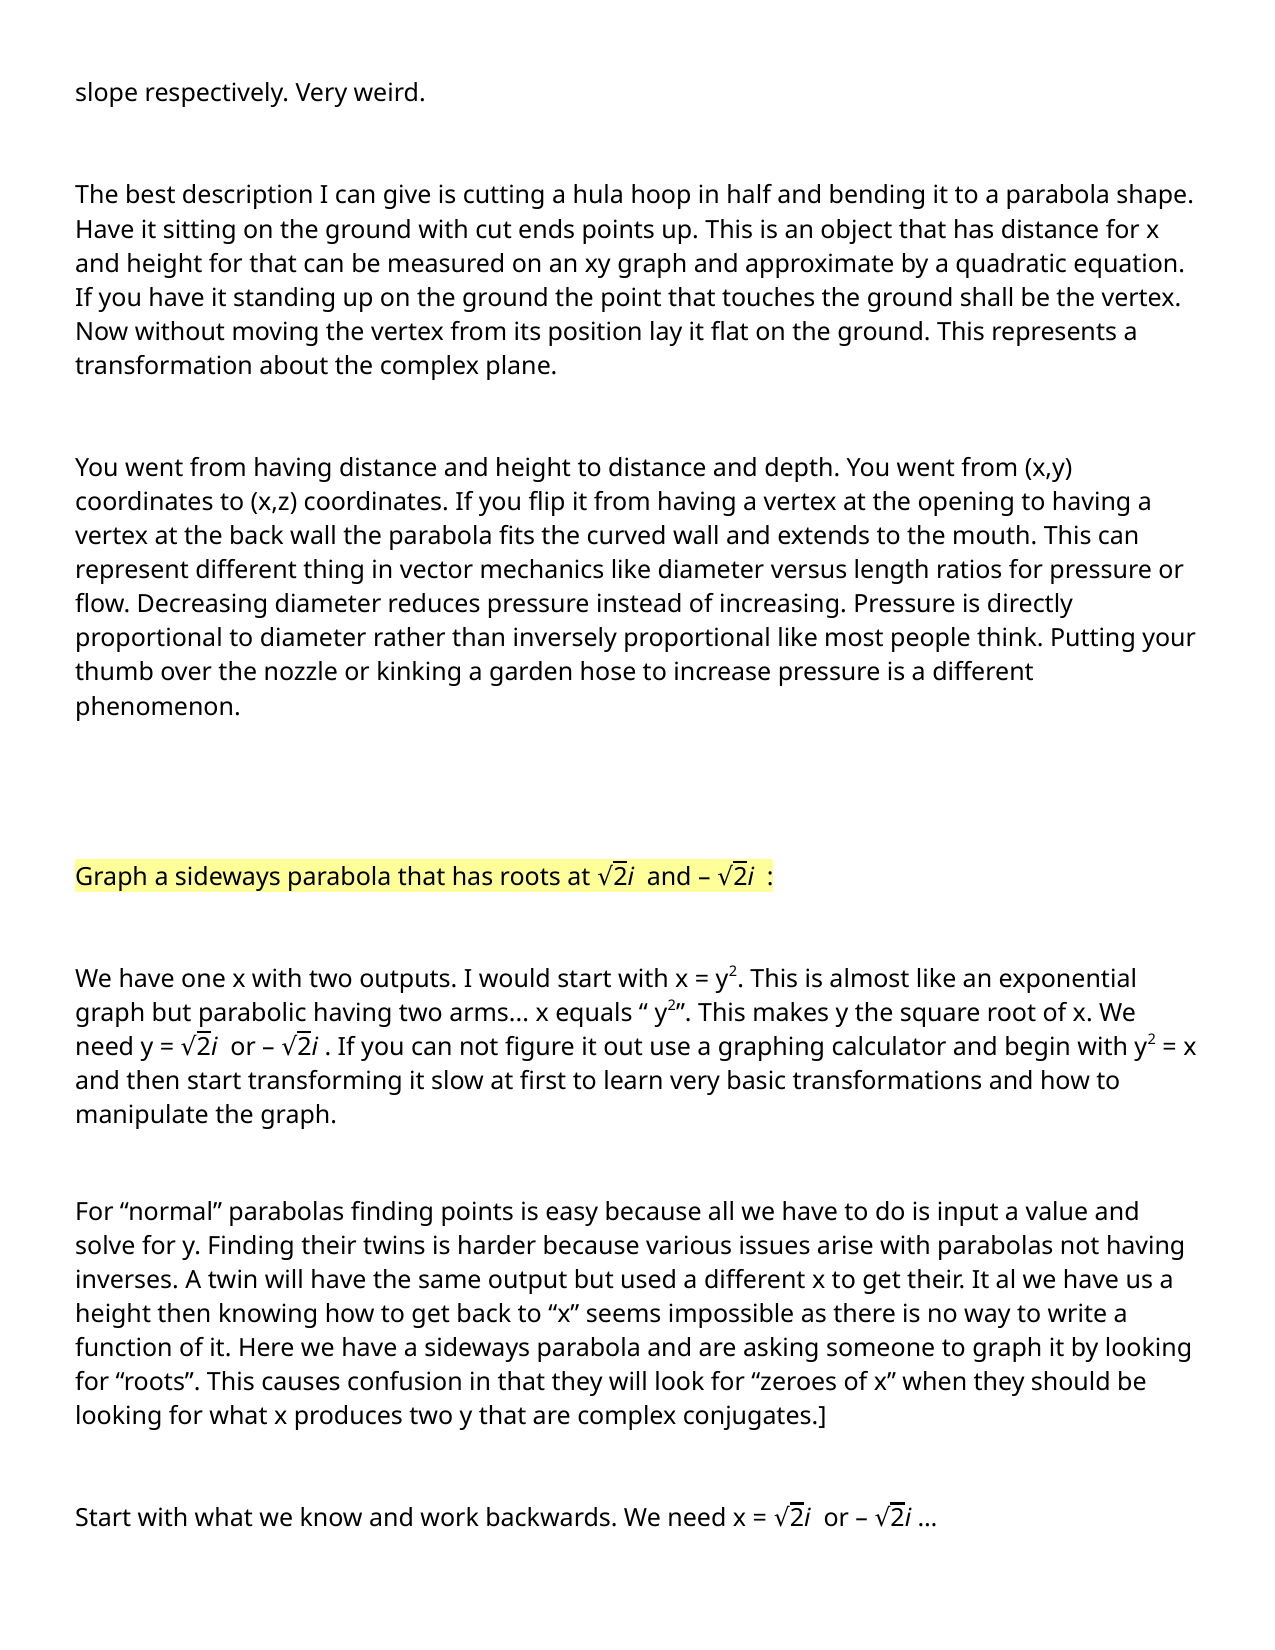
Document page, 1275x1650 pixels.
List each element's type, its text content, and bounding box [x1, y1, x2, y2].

text Graph a sideways parabola that has roots at √2i and – √2i : [75, 858, 1200, 892]
text You went from having distance and height to distance and depth. You went from (x,y) coordinates to (x,z) coordinates. If you flip it from having a vertex at the opening to having a vertex at the back wall the parabola fits the curved wall and extends to the mouth. This can represent different thing in vector mechanics like diameter versus length ratios for pressure or flow. Decreasing diameter reduces pressure instead of increasing. Pressure is directly proportional to diameter rather than inversely proportional like most people think. Putting your thumb over the nozzle or kinking a garden hose to increase pressure is a different phenomenon. [75, 450, 1200, 722]
text slope respectively. Very weird. [75, 75, 1200, 109]
text Start with what we know and work backwards. We need x = √2i or – √2i … [75, 1500, 1200, 1534]
text For “normal” parabolas finding points is easy because all we have to do is input a value and solve for y. Finding their twins is harder because various issues arise with parabolas not having inverses. A twin will have the same output but used a different x to get their. It al we have us a height then knowing how to get back to “x” seems impossible as there is no way to write a function of it. Here we have a sideways parabola and are asking someone to graph it by looking for “roots”. This causes confusion in that they will look for “zeroes of x” when they should be looking for what x produces two y that are complex conjugates.] [75, 1193, 1200, 1432]
text The best description I can give is cutting a hula hoop in half and bending it to a parabola shape. Have it sitting on the ground with cut ends points up. This is an object that has distance for x and height for that can be measured on an xy graph and approximate by a quadratic equation. If you have it standing up on the ground the point that touches the ground shall be the vertex. Now without moving the vertex from its position lay it flat on the ground. This represents a transformation about the complex plane. [75, 177, 1200, 382]
text We have one x with two outputs. I would start with x = y2. This is almost like an exponential graph but parabolic having two arms... x equals “ y2”. This makes y the square root of x. We need y = √2i or – √2i . If you can not figure it out use a graphing calculator and begin with y2 = x and then start transforming it slow at first to learn very basic transformations and how to manipulate the graph. [75, 961, 1200, 1131]
